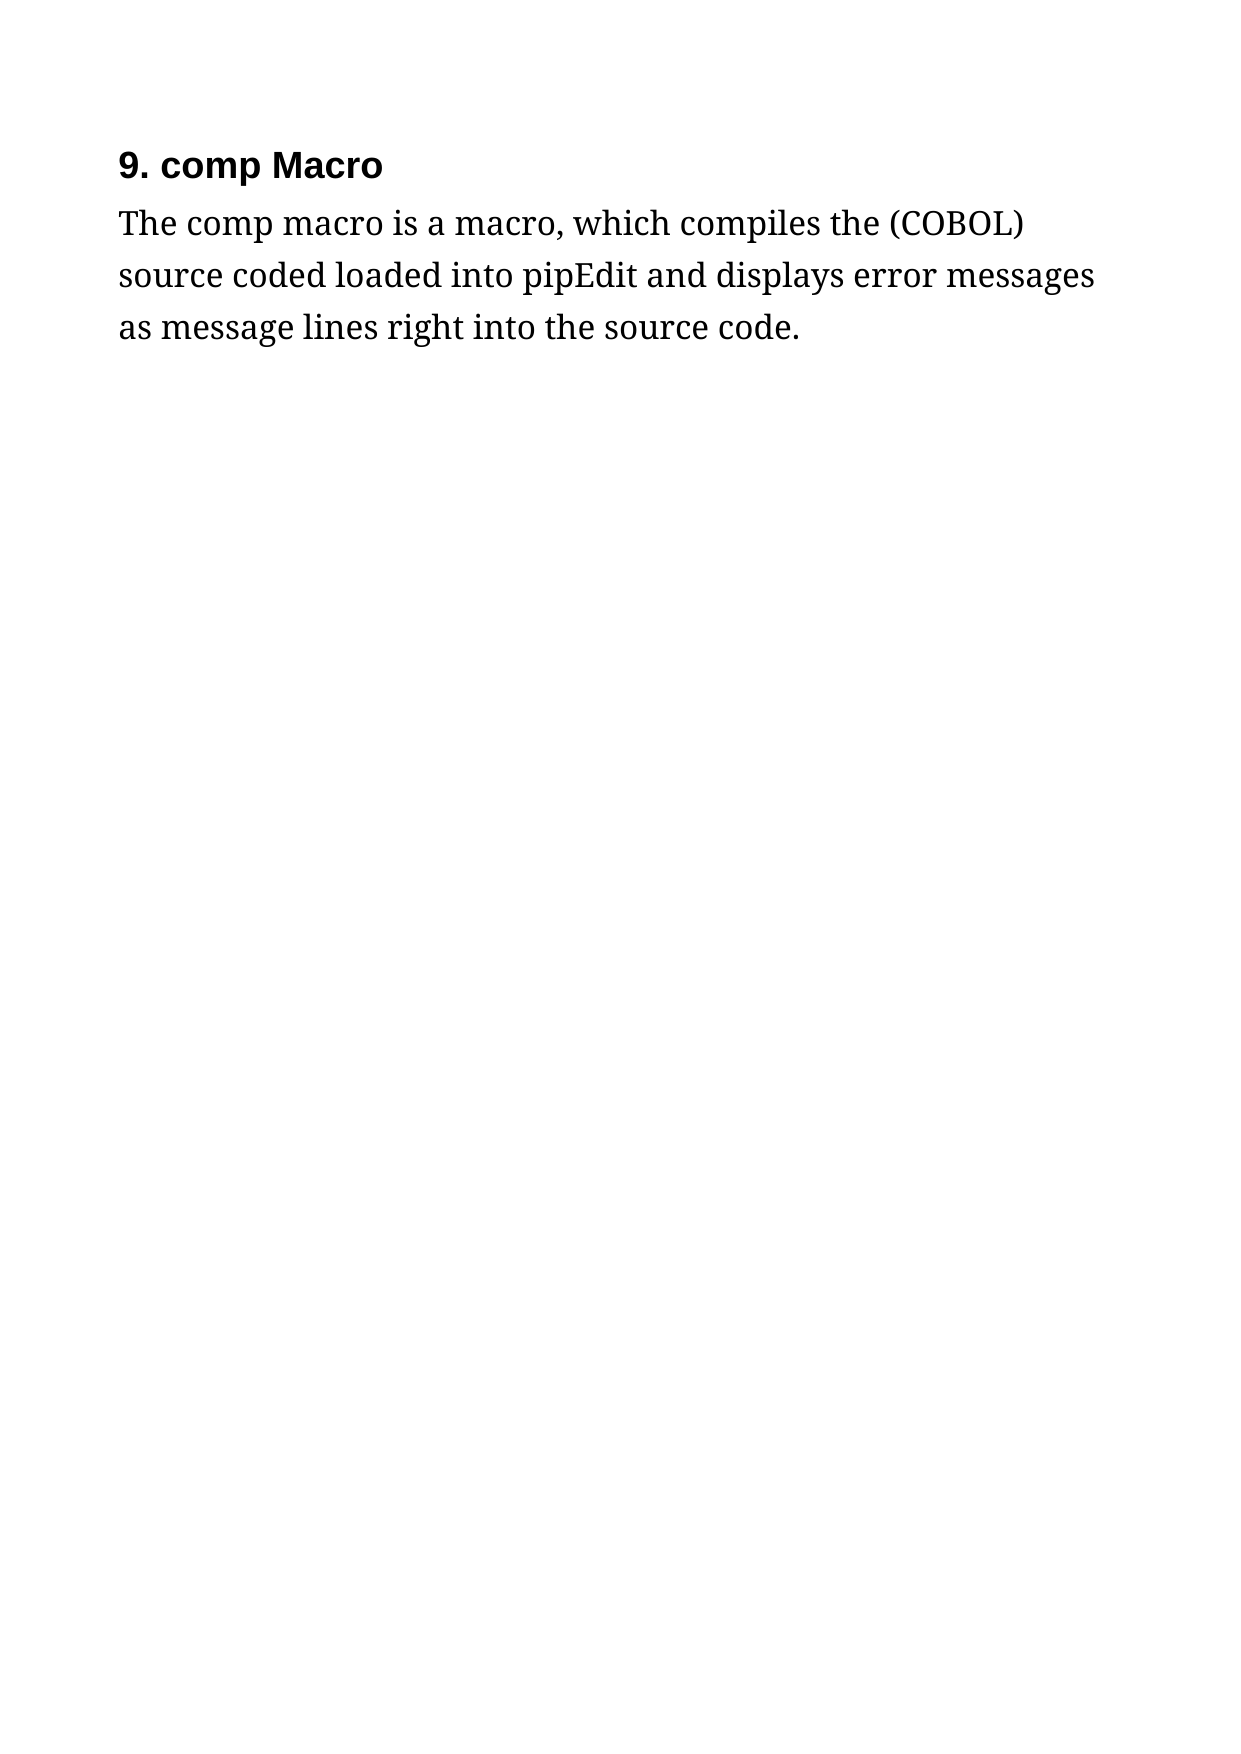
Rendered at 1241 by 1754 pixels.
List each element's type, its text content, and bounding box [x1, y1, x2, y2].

text The comp macro is a macro, which compiles the (COBOL) source coded loaded into pipEdit and displays error messages as message lines right into the source code. [118, 199, 1122, 349]
subtitle 9. comp Macro [118, 143, 1122, 187]
